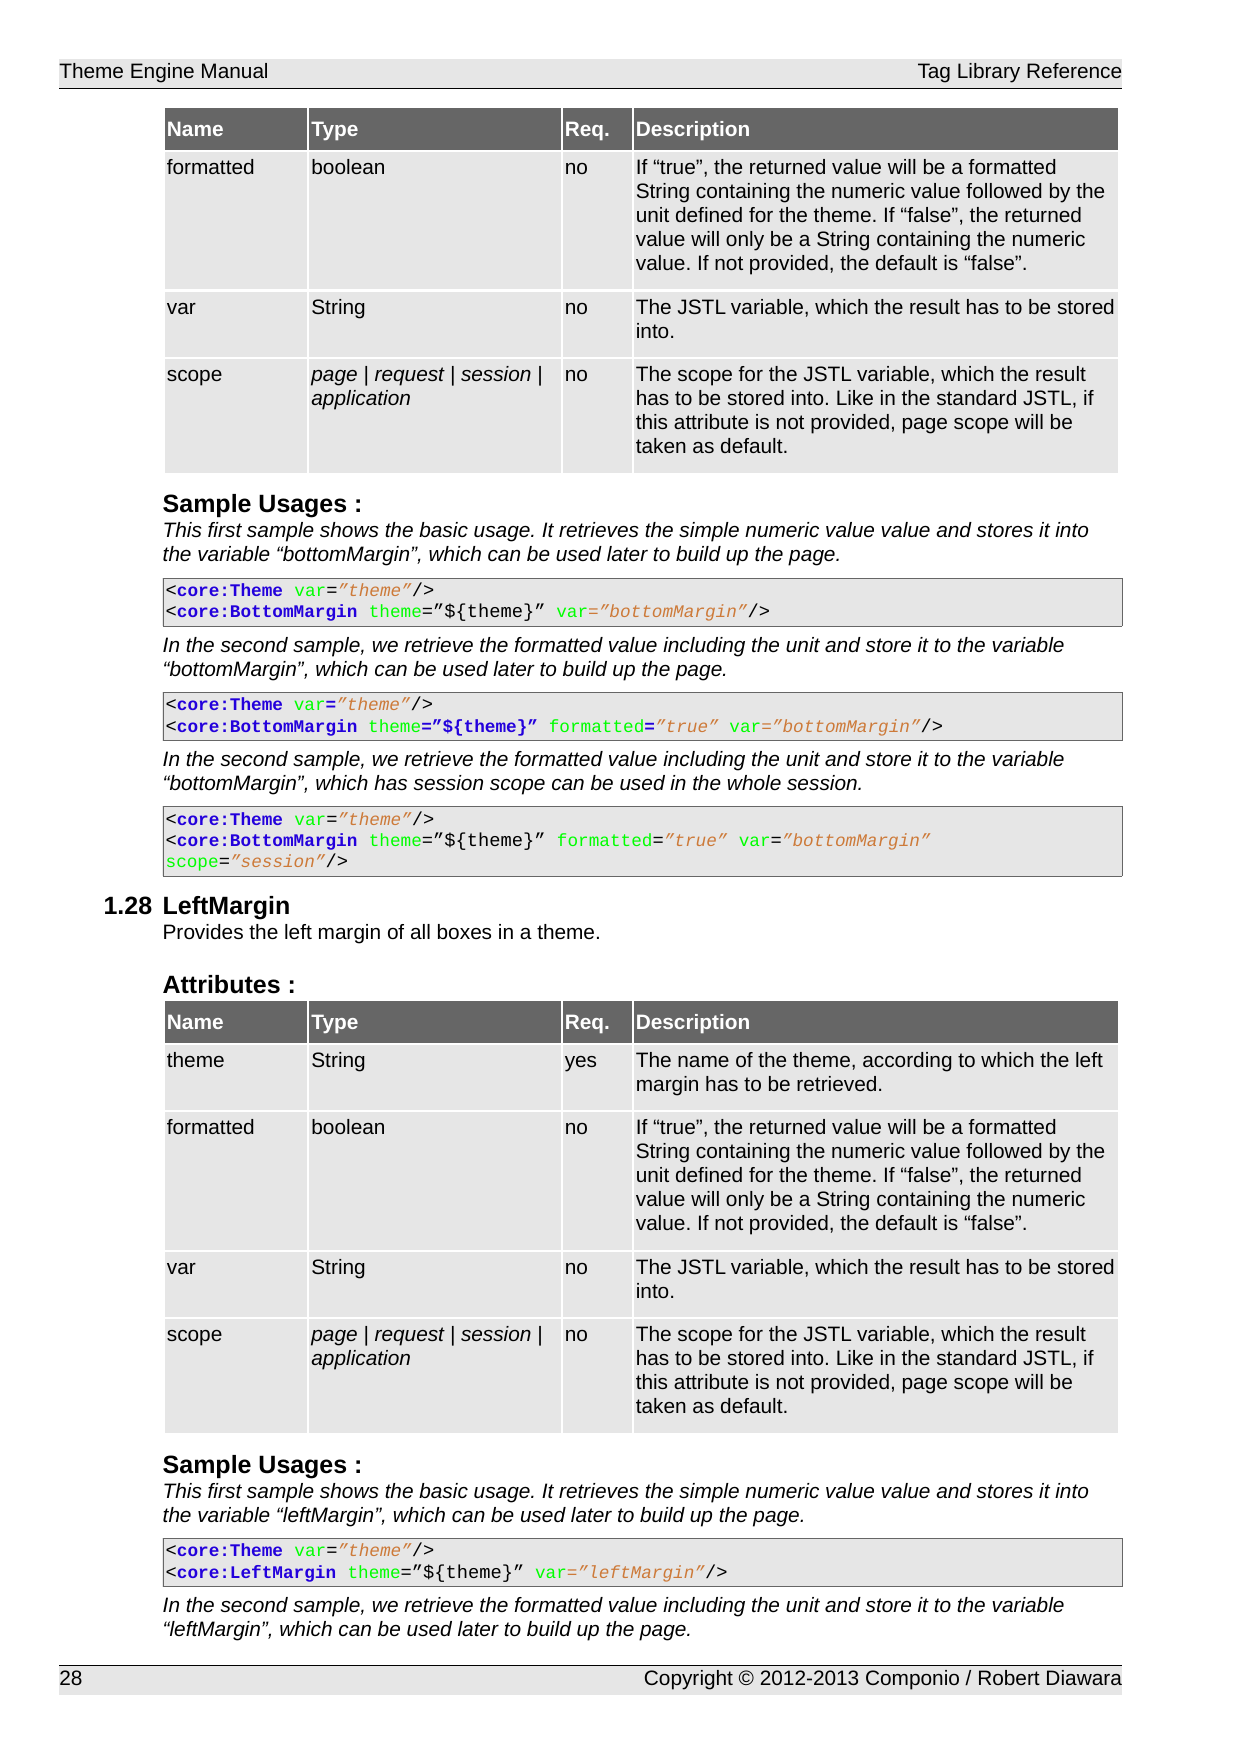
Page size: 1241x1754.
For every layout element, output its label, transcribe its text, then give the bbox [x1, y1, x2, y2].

table_cell If “true”, the returned value will be a formatted String containing the numeric value followed by the unit defined for the theme. If “false”, the returned value will only be a String containing the numeric value. If not provided, the default is “false”. [634, 1112, 1118, 1250]
table_cell theme [165, 1045, 307, 1110]
table_cell formatted [165, 152, 307, 289]
table_cell boolean [309, 1112, 561, 1250]
text This first sample shows the basic usage. It retrieves the simple numeric value value and stores it into the variable “bottomMargin”, which can be used later to build up the page. [162, 518, 1122, 566]
text In the second sample, we retrieve the formatted value including the unit and store it to the variable “bottomMargin”, which can be used later to build up the page. [162, 632, 1122, 680]
table_cell page | request | session | application [309, 1319, 561, 1433]
text In the second sample, we retrieve the formatted value including the unit and store it to the variable “leftMargin”, which can be used later to build up the page. [162, 1593, 1122, 1641]
table_header Type [309, 108, 561, 150]
table_cell no [563, 1319, 632, 1433]
table_header Type [309, 1001, 561, 1043]
table_cell The JSTL variable, which the result has to be stored into. [634, 292, 1118, 357]
subtitle Sample Usages : [162, 1450, 1122, 1478]
table_header Name [165, 108, 307, 150]
text In the second sample, we retrieve the formatted value including the unit and store it to the variable “bottomMargin”, which has session scope can be used in the whole session. [162, 747, 1122, 794]
table_cell no [563, 1252, 632, 1317]
table_cell String [309, 292, 561, 357]
table_cell formatted [165, 1112, 307, 1250]
table_cell no [563, 292, 632, 357]
text <core:Theme var=”theme”/> <core:BottomMargin theme=”${theme}” var=”bottomMargin”/> [164, 579, 1122, 626]
table_cell String [309, 1252, 561, 1317]
table_header Description [634, 108, 1118, 150]
table_header Name [165, 1001, 307, 1043]
table_cell var [165, 1252, 307, 1317]
table_cell page | request | session | application [309, 359, 561, 473]
table_cell boolean [309, 152, 561, 289]
table_cell If “true”, the returned value will be a formatted String containing the numeric value followed by the unit defined for the theme. If “false”, the returned value will only be a String containing the numeric value. If not provided, the default is “false”. [634, 152, 1118, 289]
table_cell scope [165, 359, 307, 473]
table_cell scope [165, 1319, 307, 1433]
table_cell The JSTL variable, which the result has to be stored into. [634, 1252, 1118, 1317]
table_header Req. [563, 108, 632, 150]
text <core:Theme var=”theme”/> <core:BottomMargin theme=”${theme}” formatted=”true” var=”bottomMargin” scope=”session”/> [164, 807, 1122, 876]
table_cell The scope for the JSTL variable, which the result has to be stored into. Like in the standard JSTL, if this attribute is not provided, page scope will be taken as default. [634, 1319, 1118, 1433]
text This first sample shows the basic usage. It retrieves the simple numeric value value and stores it into the variable “leftMargin”, which can be used later to build up the page. [162, 1478, 1122, 1526]
table_cell no [563, 359, 632, 473]
subtitle Attributes : [162, 970, 1122, 999]
table_cell String [309, 1045, 561, 1110]
table_cell The scope for the JSTL variable, which the result has to be stored into. Like in the standard JSTL, if this attribute is not provided, page scope will be taken as default. [634, 359, 1118, 473]
table_cell var [165, 292, 307, 357]
text Provides the left margin of all boxes in a theme. [162, 919, 1122, 943]
table_header Description [634, 1001, 1118, 1043]
table_cell no [563, 1112, 632, 1250]
subtitle Sample Usages : [162, 489, 1122, 518]
text <core:Theme var=”theme”/> <core:BottomMargin theme=”${theme}” formatted=”true” var=”bottomMargin”/> [164, 693, 1122, 740]
table_cell yes [563, 1045, 632, 1110]
table_cell The name of the theme, according to which the left margin has to be retrieved. [634, 1045, 1118, 1110]
table_cell no [563, 152, 632, 289]
subtitle LeftMargin [103, 891, 1122, 919]
table_header Req. [563, 1001, 632, 1043]
text <core:Theme var=”theme”/> <core:LeftMargin theme=”${theme}” var=”leftMargin”/> [164, 1539, 1122, 1586]
